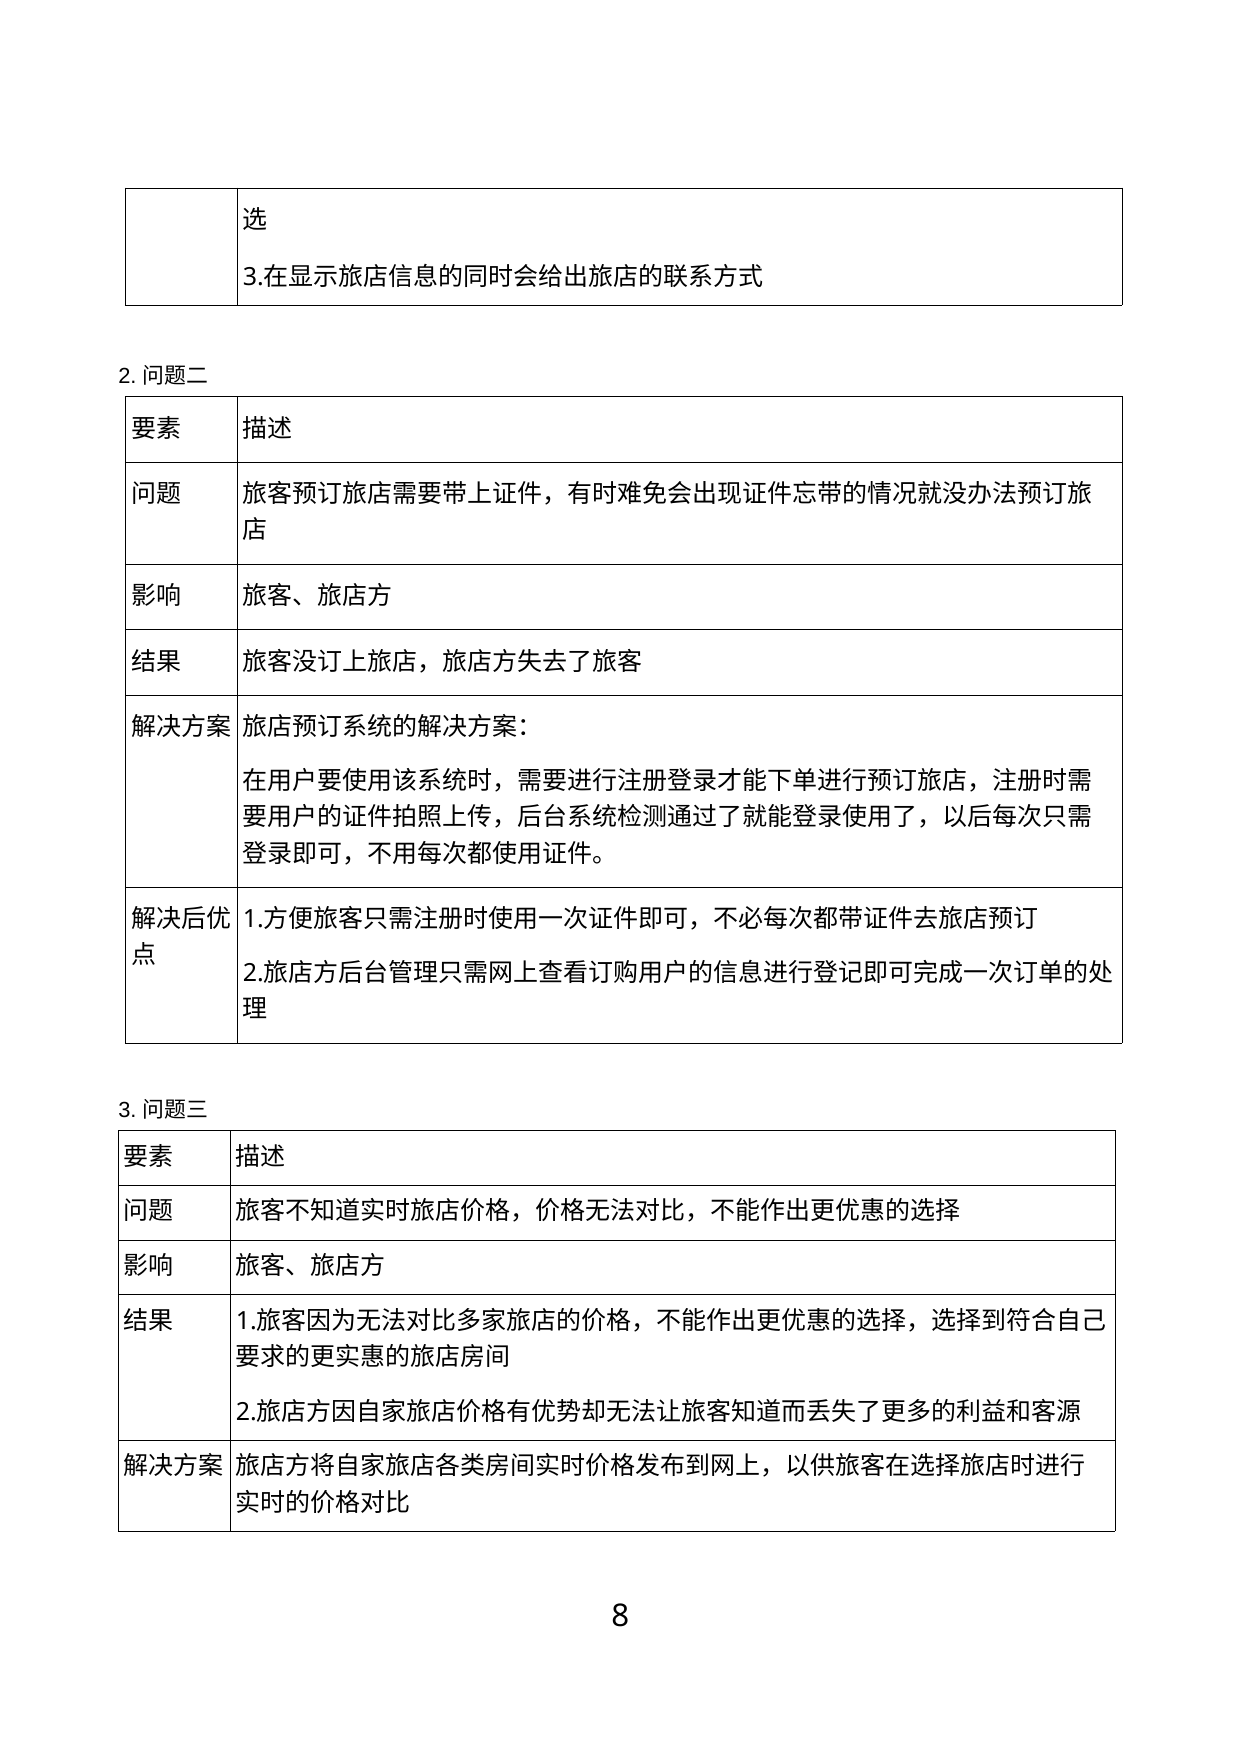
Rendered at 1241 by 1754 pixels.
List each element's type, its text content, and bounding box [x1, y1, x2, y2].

table_cell 影响 [126, 565, 237, 629]
table_header 描述 [231, 1131, 1115, 1185]
table_cell 影响 [119, 1241, 230, 1294]
table_cell 结果 [126, 630, 237, 695]
table_cell 解决方案 [126, 696, 237, 887]
subtitle 问题二 [118, 358, 1122, 390]
table_cell 1.方便旅客只需注册时使用一次证件即可，不必每次都带证件去旅店预订 2.旅店方后台管理只需网上查看订购用户的信息进行登记即可完成一次订单的处理 [238, 888, 1122, 1042]
table_cell 旅客没订上旅店，旅店方失去了旅客 [238, 630, 1122, 695]
table_header 描述 [238, 397, 1122, 462]
table_cell 旅客预订旅店需要带上证件，有时难免会出现证件忘带的情况就没办法预订旅店 [238, 463, 1122, 564]
table_cell 旅店预订系统的解决方案： 在用户要使用该系统时，需要进行注册登录才能下单进行预订旅店，注册时需要用户的证件拍照上传，后台系统检测通过了就能登录使用了，以后每次只需登录即可，不用每次都使用证件。 [238, 696, 1122, 887]
table_cell 旅客、旅店方 [231, 1241, 1115, 1294]
table_cell 旅客、旅店方 [238, 565, 1122, 629]
table_cell 结果 [119, 1295, 230, 1440]
table_cell 旅店方将自家旅店各类房间实时价格发布到网上，以供旅客在选择旅店时进行实时的价格对比 [231, 1441, 1115, 1531]
table_cell 问题 [119, 1186, 230, 1239]
table_header 要素 [119, 1131, 230, 1185]
table_cell 选 3.在显示旅店信息的同时会给出旅店的联系方式 [238, 189, 1122, 305]
table_cell 解决方案 [119, 1441, 230, 1531]
table_cell 问题 [126, 463, 237, 564]
table_cell 解决后优点 [126, 888, 237, 1042]
subtitle 问题三 [118, 1092, 1122, 1124]
table_cell 旅客不知道实时旅店价格，价格无法对比，不能作出更优惠的选择 [231, 1186, 1115, 1239]
table_cell [126, 189, 237, 305]
table_cell 1.旅客因为无法对比多家旅店的价格，不能作出更优惠的选择，选择到符合自己要求的更实惠的旅店房间 2.旅店方因自家旅店价格有优势却无法让旅客知道而丢失了更多的利益和客源 [231, 1295, 1115, 1440]
table_header 要素 [126, 397, 237, 462]
